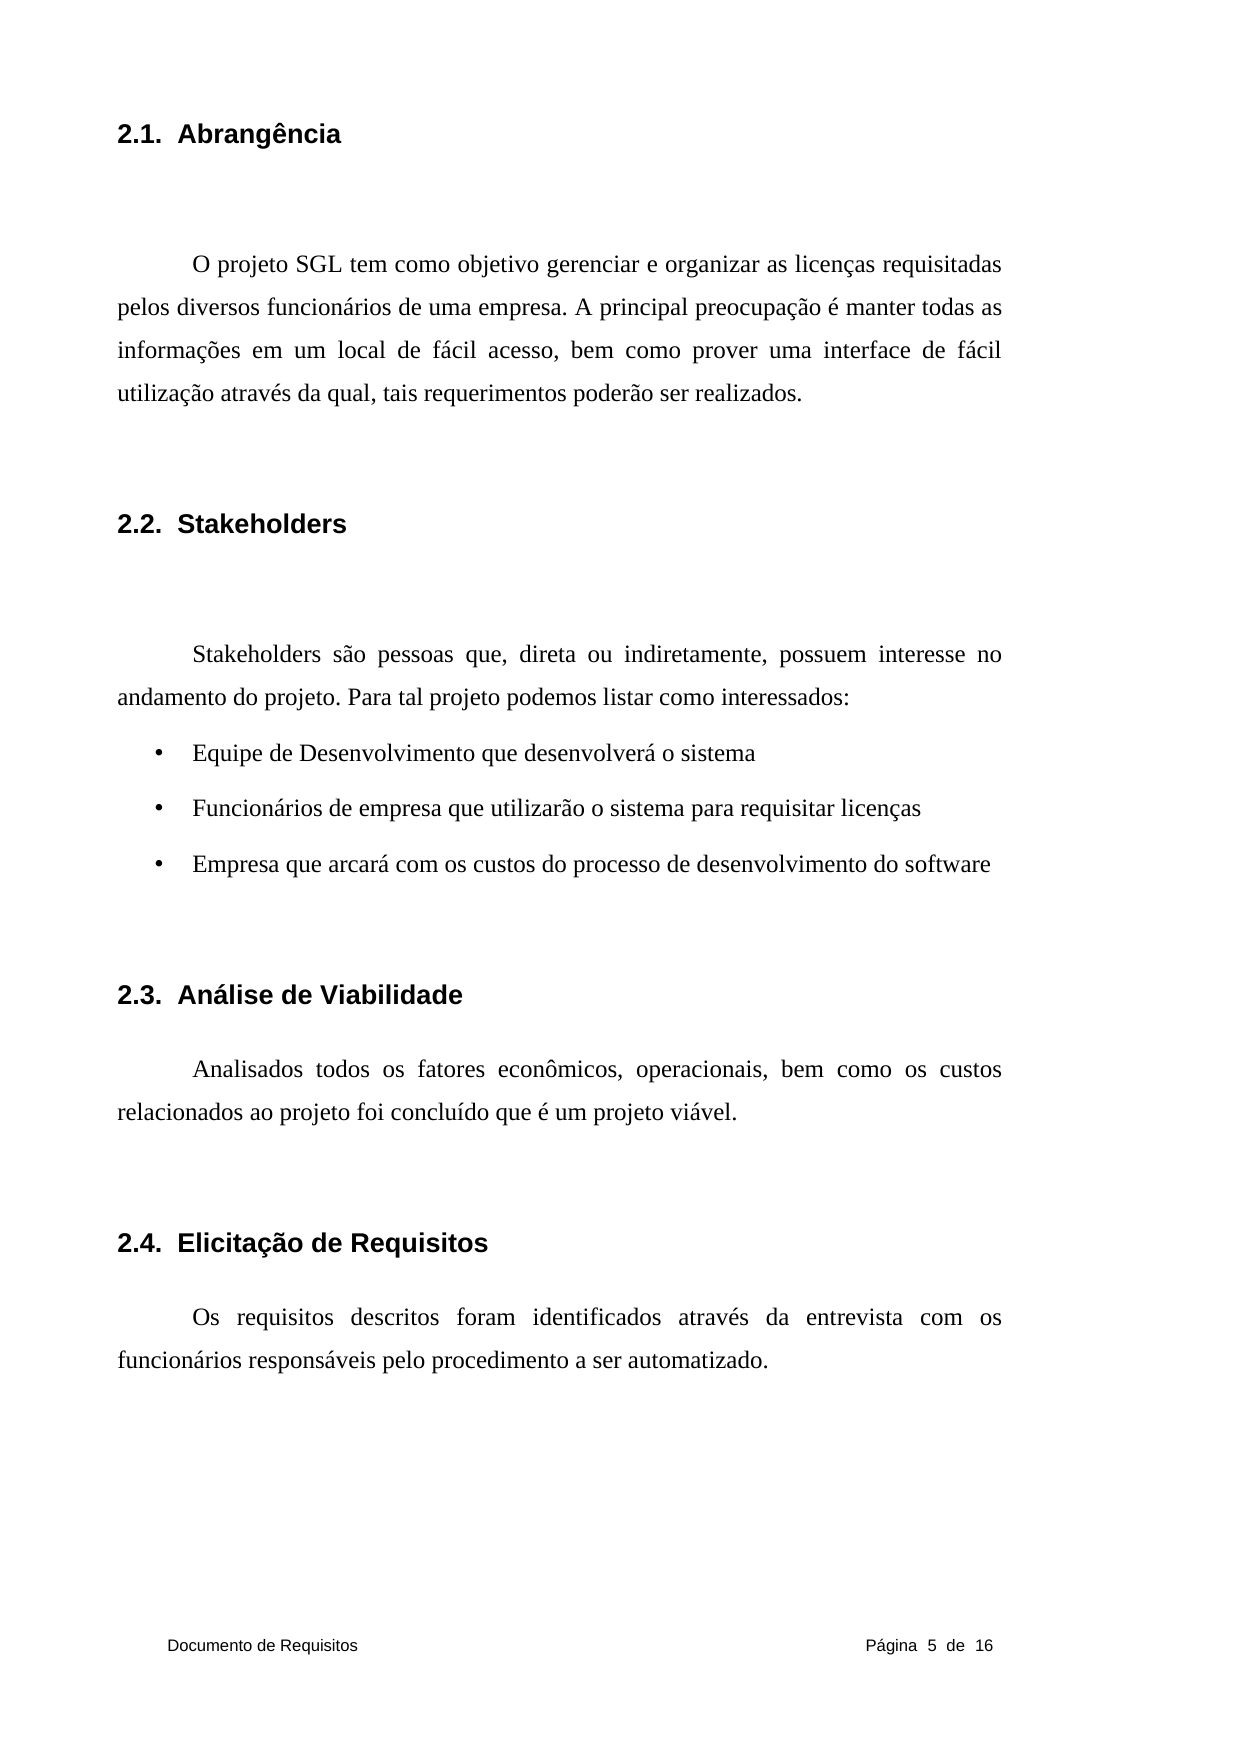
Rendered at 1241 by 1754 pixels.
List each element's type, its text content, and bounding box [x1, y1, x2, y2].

text Stakeholders são pessoas que, direta ou indiretamente, possuem interesse no andamento do projeto. Para tal projeto podemos listar como interessados: [117, 639, 1003, 711]
text Os requisitos descritos foram identificados através da entrevista com os funcionários responsáveis pelo procedimento a ser automatizado. [117, 1302, 1003, 1374]
text Analisados todos os fatores econômicos, operacionais, bem como os custos relacionados ao projeto foi concluído que é um projeto viável. [117, 1054, 1003, 1126]
subtitle Análise de Viabilidade [117, 979, 1003, 1010]
subtitle Abrangência [117, 118, 1003, 150]
list Equipe de Desenvolvimento que desenvolverá o sistema [154, 738, 1003, 767]
list Empresa que arcará com os custos do processo de desenvolvimento do software [154, 849, 1003, 878]
subtitle Elicitação de Requisitos [117, 1227, 1003, 1258]
list Funcionários de empresa que utilizarão o sistema para requisitar licenças [154, 793, 1003, 822]
text O projeto SGL tem como objetivo gerenciar e organizar as licenças requisitadas pelos diversos funcionários de uma empresa. A principal preocupação é manter todas as informações em um local de fácil acesso, bem como prover uma interface de fácil utilização através da qual, tais requerimentos poderão ser realizados. [117, 249, 1003, 407]
subtitle Stakeholders [117, 508, 1003, 540]
